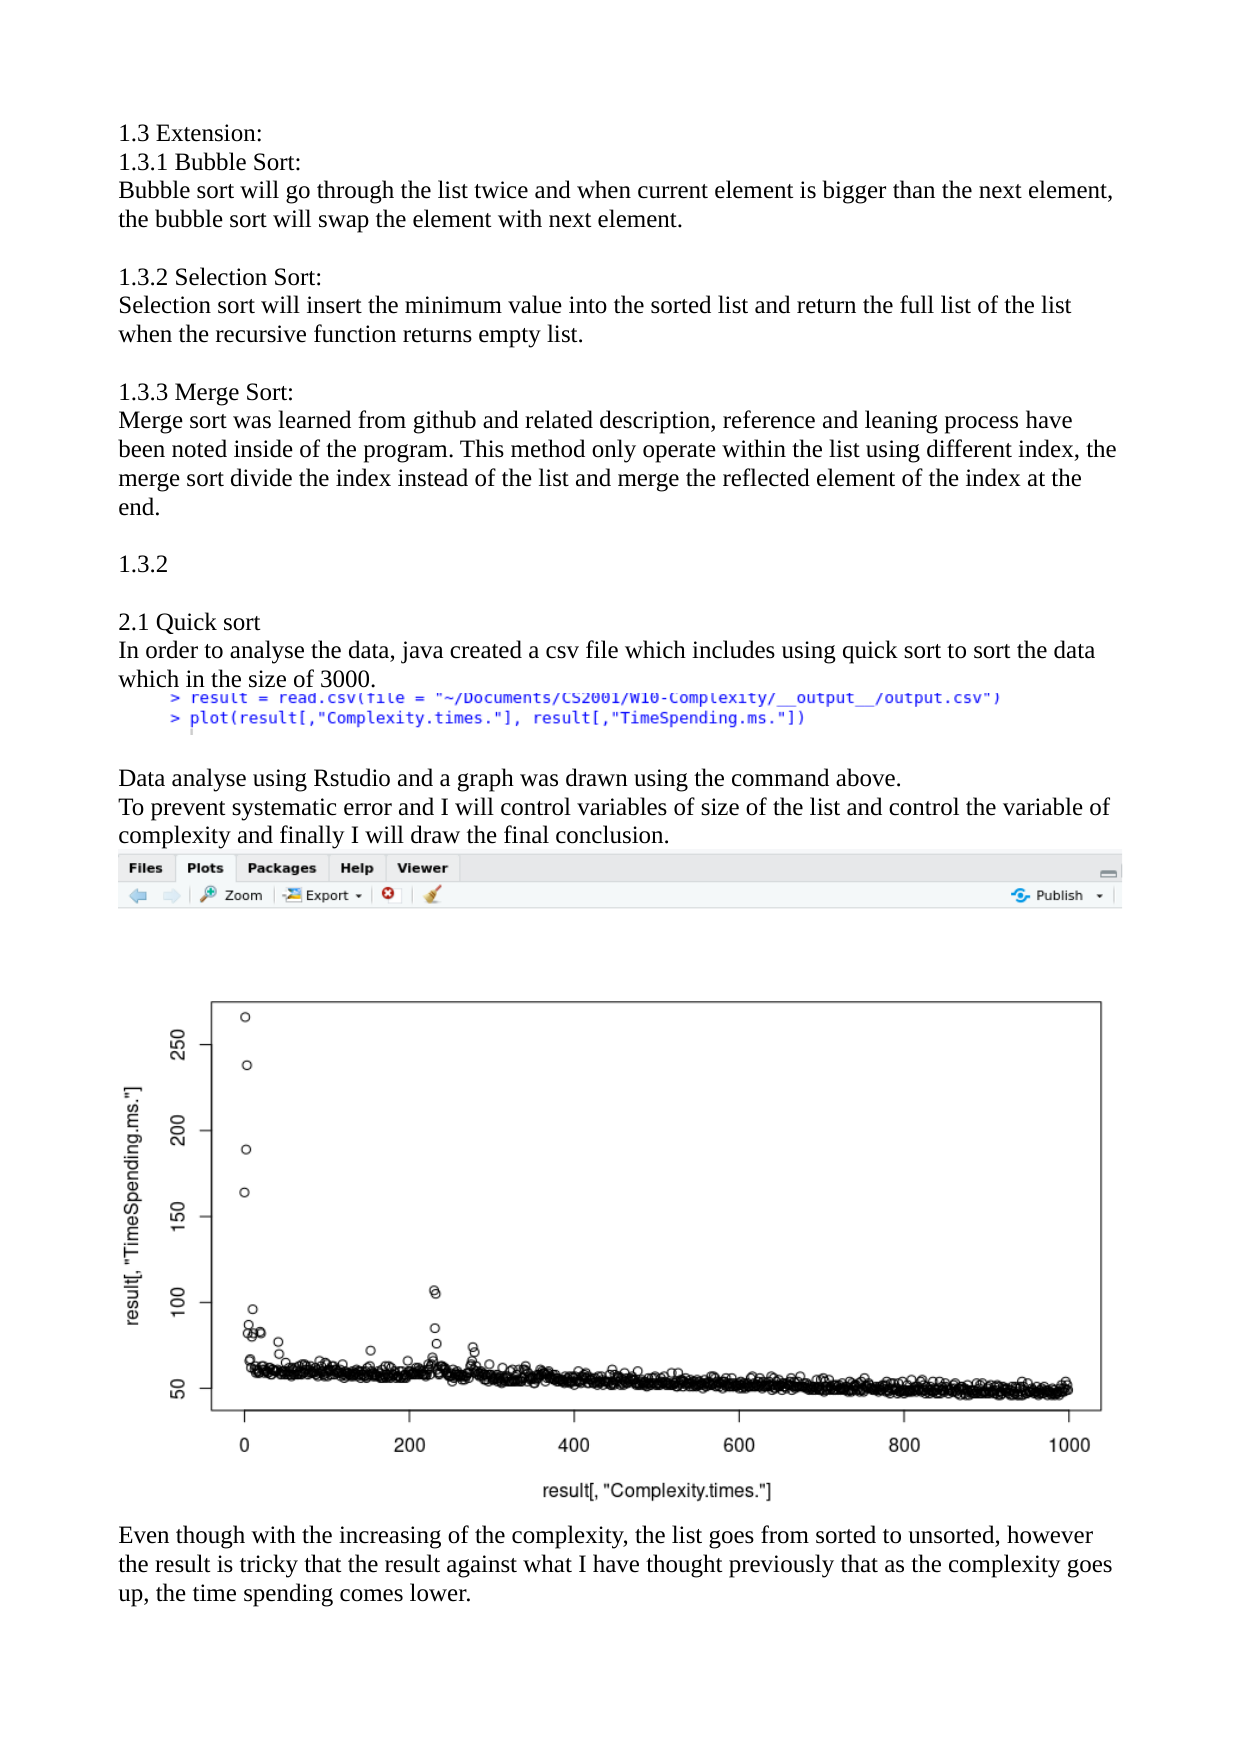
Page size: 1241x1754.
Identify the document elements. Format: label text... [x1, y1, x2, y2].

text Selection sort will insert the minimum value into the sorted list and return the full list of the list when the recursive function returns empty list. [118, 291, 1122, 348]
text In order to analyse the data, java created a csv file which includes using quick sort to sort the data which in the size of 3000. [118, 636, 1122, 693]
text 2.1 Quick sort [118, 607, 1122, 636]
text Merge sort was learned from github and related description, reference and leaning process have been noted inside of the program. This method only operate within the list using different index, the merge sort divide the index instead of the list and merge the reflected element of the index at the end. [118, 406, 1122, 521]
text 1.3.2 [118, 549, 1122, 578]
text Bubble sort will go through the list twice and when current element is bigger than the next element, the bubble sort will swap the element with next element. [118, 176, 1122, 233]
text 1.3.3 Merge Sort: [118, 377, 1122, 406]
text 1.3.2 Selection Sort: [118, 262, 1122, 291]
text Even though with the increasing of the complexity, the list goes from sorted to unsorted, however the result is tricky that the result against what I have thought previously that as the complexity goes up, the time spending comes lower. [118, 1521, 1122, 1607]
text To prevent systematic error and I will control variables of size of the list and control the variable of complexity and finally I will draw the final conclusion. [118, 792, 1122, 849]
text 1.3.1 Bubble Sort: [118, 147, 1122, 176]
picture [118, 849, 1123, 1521]
picture [168, 693, 1072, 735]
text 1.3 Extension: [118, 118, 1122, 147]
text Data analyse using Rstudio and a graph was drawn using the command above. [118, 763, 1122, 792]
